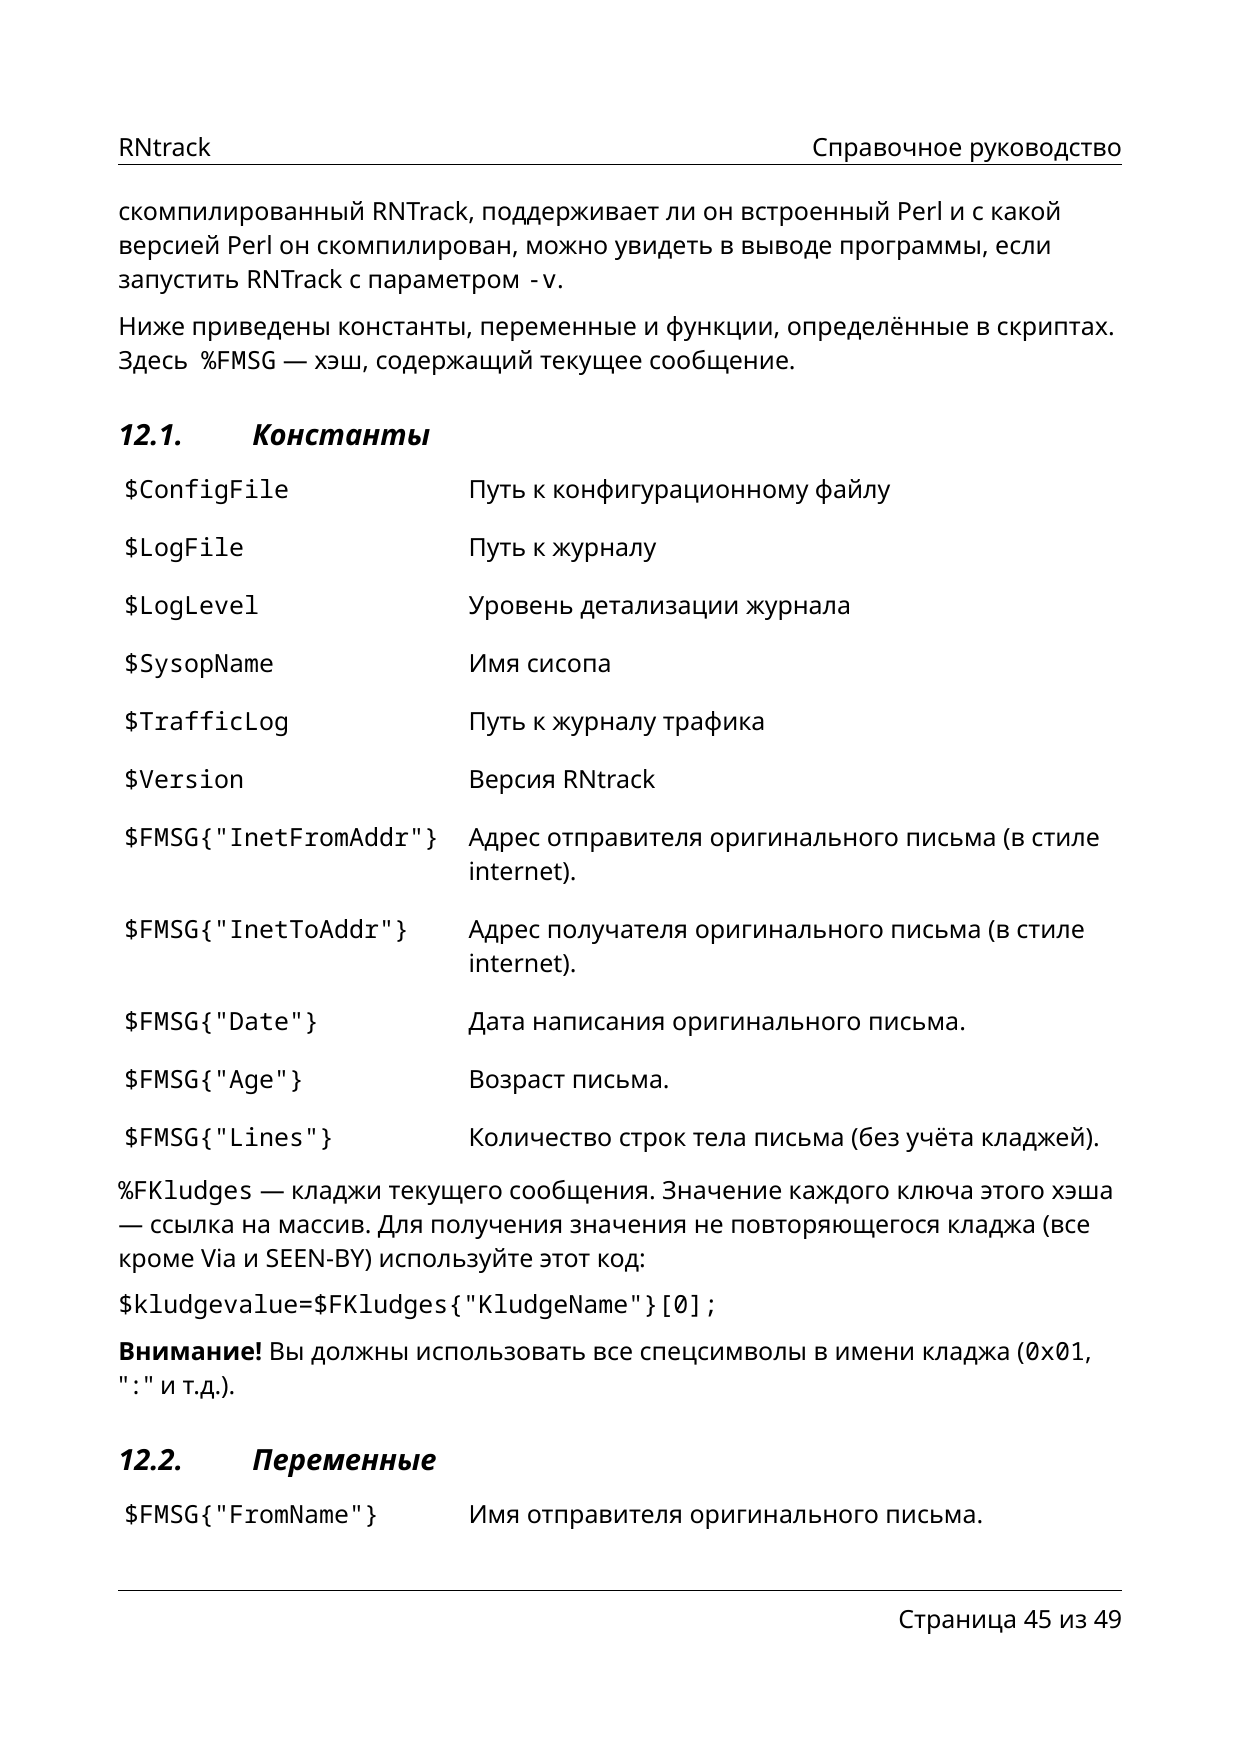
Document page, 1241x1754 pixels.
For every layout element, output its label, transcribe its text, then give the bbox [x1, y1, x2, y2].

table_header Путь к конфигурационному файлу [463, 466, 1122, 524]
table_cell Дата написания оригинального письма. [463, 998, 1122, 1056]
subtitle Константы [118, 414, 1122, 453]
subtitle Переменные [118, 1439, 1122, 1479]
text $kludgevalue=$FKludges{"KludgeName"}[0]; [118, 1287, 1122, 1321]
table_cell $Version [118, 756, 462, 814]
text Внимание! Вы должны использовать все спецсимволы в имени кладжа (0x01, ":" и т.д.). [118, 1334, 1122, 1402]
table_cell $FMSG{"Age"} [118, 1056, 462, 1114]
table_cell Возраст письма. [463, 1056, 1122, 1114]
table_cell $LogFile [118, 524, 462, 582]
table_cell $FMSG{"InetToAddr"} [118, 906, 462, 998]
table_cell $TrafficLog [118, 698, 462, 756]
table_cell $LogLevel [118, 582, 462, 640]
table_cell Имя сисопа [463, 640, 1122, 698]
table_cell $FMSG{"InetFromAddr"} [118, 814, 462, 906]
table_cell Адрес отправителя оригинального письма (в стиле internet). [463, 814, 1122, 906]
table_cell $FMSG{"Date"} [118, 998, 462, 1056]
table_cell Путь к журналу [463, 524, 1122, 582]
text Ниже приведены константы, переменные и функции, определённые в скриптах. Здесь %FMSG — хэш, содержащий текущее сообщение. [118, 308, 1122, 376]
table_header Имя отправителя оригинального письма. [463, 1491, 1122, 1549]
text %FKludges — кладжи текущего сообщения. Значение каждого ключа этого хэша — ссылка на массив. Для получения значения не повторяющегося кладжа (все кроме Via и SEEN-BY) используйте этот код: [118, 1172, 1122, 1274]
table_cell Уровень детализации журнала [463, 582, 1122, 640]
table_cell $SysopName [118, 640, 462, 698]
table_cell Количество строк тела письма (без учёта кладжей). [463, 1114, 1122, 1172]
table_header $ConfigFile [118, 466, 462, 524]
table_cell Версия RNtrack [463, 756, 1122, 814]
table_header $FMSG{"FromName"} [118, 1491, 462, 1549]
table_cell Адрес получателя оригинального письма (в стиле internet). [463, 906, 1122, 998]
text скомпилированный RNTrack, поддерживает ли он встроенный Perl и с какой версией Perl он скомпилирован, можно увидеть в выводе программы, если запустить RNTrack с параметром -v. [118, 193, 1122, 296]
table_cell Путь к журналу трафика [463, 698, 1122, 756]
table_cell $FMSG{"Lines"} [118, 1114, 462, 1172]
